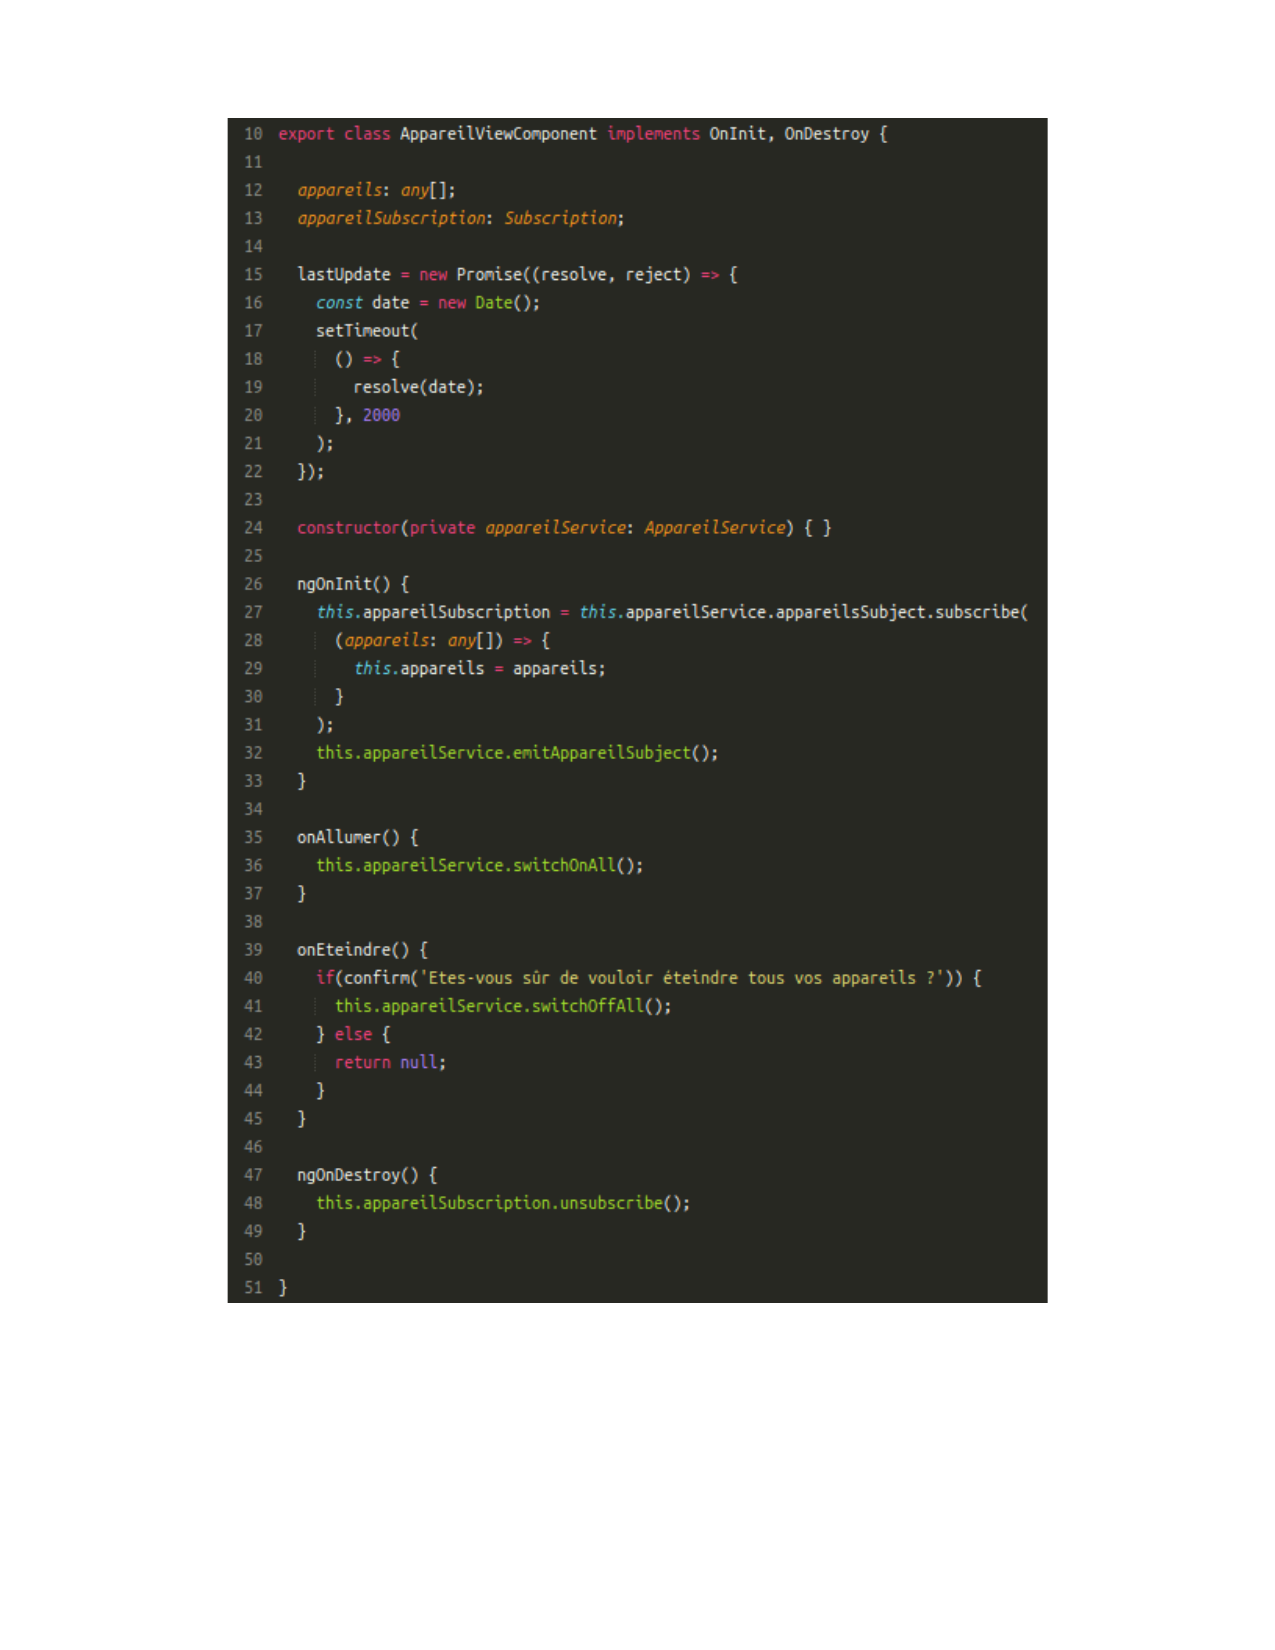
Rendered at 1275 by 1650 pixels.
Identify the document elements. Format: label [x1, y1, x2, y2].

picture [227, 118, 1048, 1303]
